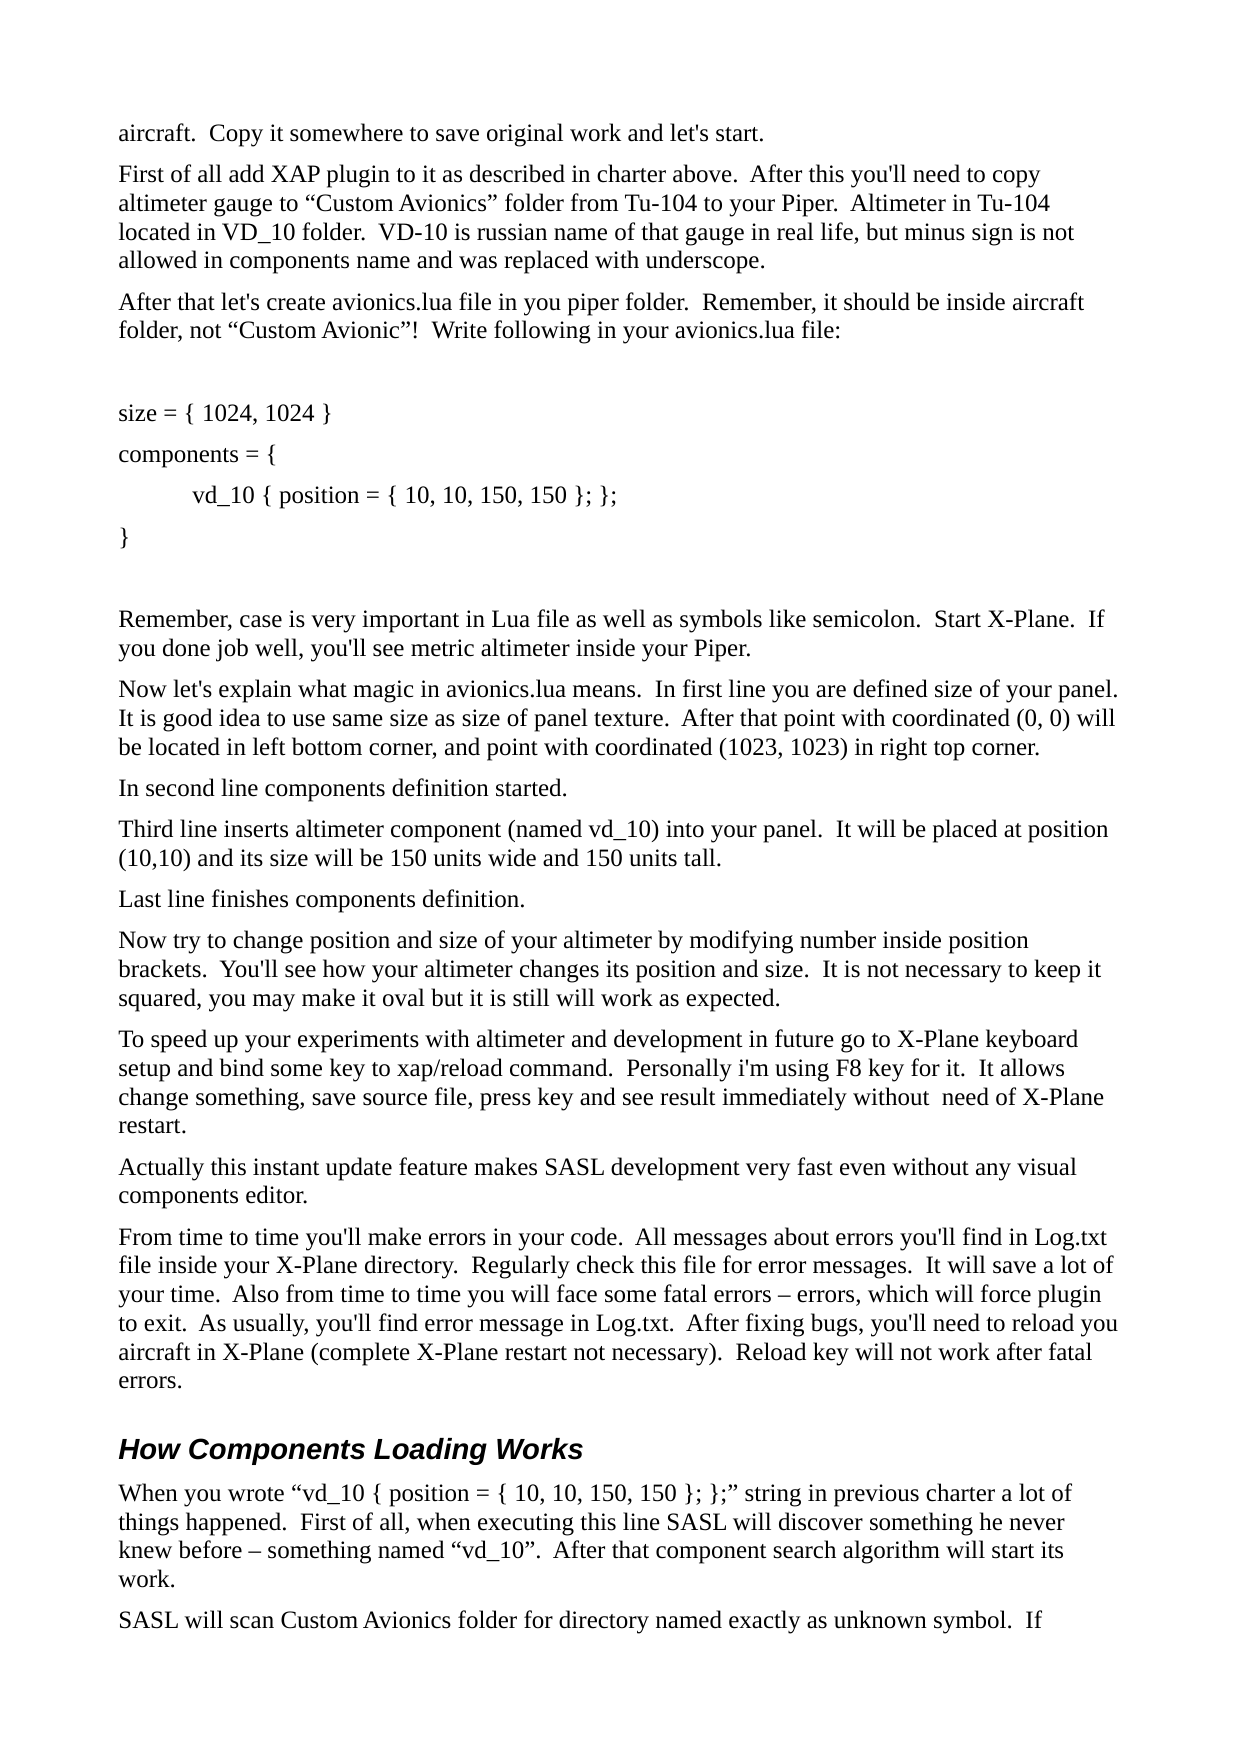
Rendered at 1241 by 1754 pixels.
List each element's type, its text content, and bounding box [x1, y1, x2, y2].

subtitle How Components Loading Works [118, 1432, 1122, 1465]
text When you wrote “vd_10 { position = { 10, 10, 150, 150 }; };” string in previous charter a lot of things happened. First of all, when executing this line SASL will discover something he never knew before – something named “vd_10”. After that component search algorithm will start its work. [118, 1478, 1122, 1593]
text Last line finishes components definition. [118, 884, 1122, 913]
text Now let's explain what magic in avionics.lua means. In first line you are defined size of your panel. It is good idea to use same size as size of panel texture. After that point with coordinated (0, 0) will be located in left bottom corner, and point with coordinated (1023, 1023) in right top corner. [118, 674, 1122, 761]
text } [118, 522, 1122, 551]
text To speed up your experiments with altimeter and development in future go to X-Plane keyboard setup and bind some key to xap/reload command. Personally i'm using F8 key for it. It allows change something, save source file, press key and see result immediately without need of X-Plane restart. [118, 1024, 1122, 1139]
text Actually this instant update feature makes SASL development very fast even without any visual components editor. [118, 1152, 1122, 1209]
text After that let's create avionics.lua file in you piper folder. Remember, it should be inside aircraft folder, not “Custom Avionic”! Write following in your avionics.lua file: [118, 287, 1122, 344]
text aircraft. Copy it somewhere to save original work and let's start. [118, 118, 1122, 147]
text SASL will scan Custom Avionics folder for directory named exactly as unknown symbol. If [118, 1605, 1122, 1634]
text From time to time you'll make errors in your code. All messages about errors you'll find in Log.txt file inside your X-Plane directory. Regularly check this file for error messages. It will save a lot of your time. Also from time to time you will face some fatal errors – errors, which will force plugin to exit. As usually, you'll find error message in Log.txt. After fixing bugs, you'll need to reload you aircraft in X-Plane (complete X-Plane restart not necessary). Reload key will not work after fatal errors. [118, 1222, 1122, 1394]
text First of all add XAP plugin to it as described in charter above. After this you'll need to copy altimeter gauge to “Custom Avionics” folder from Tu-104 to your Piper. Altimeter in Tu-104 located in VD_10 folder. VD-10 is russian name of that gauge in real life, but minus sign is not allowed in components name and was replaced with underscope. [118, 159, 1122, 274]
text components = { [118, 439, 1122, 468]
text vd_10 { position = { 10, 10, 150, 150 }; }; [118, 481, 1122, 509]
text size = { 1024, 1024 } [118, 398, 1122, 427]
text Now try to change position and size of your altimeter by modifying number inside position brackets. You'll see how your altimeter changes its position and size. It is not necessary to keep it squared, you may make it oval but it is still will work as expected. [118, 926, 1122, 1012]
text In second line components definition started. [118, 773, 1122, 802]
text Third line inserts altimeter component (named vd_10) into your panel. It will be placed at position (10,10) and its size will be 150 units wide and 150 units tall. [118, 814, 1122, 872]
text Remember, case is very important in Lua file as well as symbols like semicolon. Start X-Plane. If you done job well, you'll see metric altimeter inside your Piper. [118, 604, 1122, 662]
